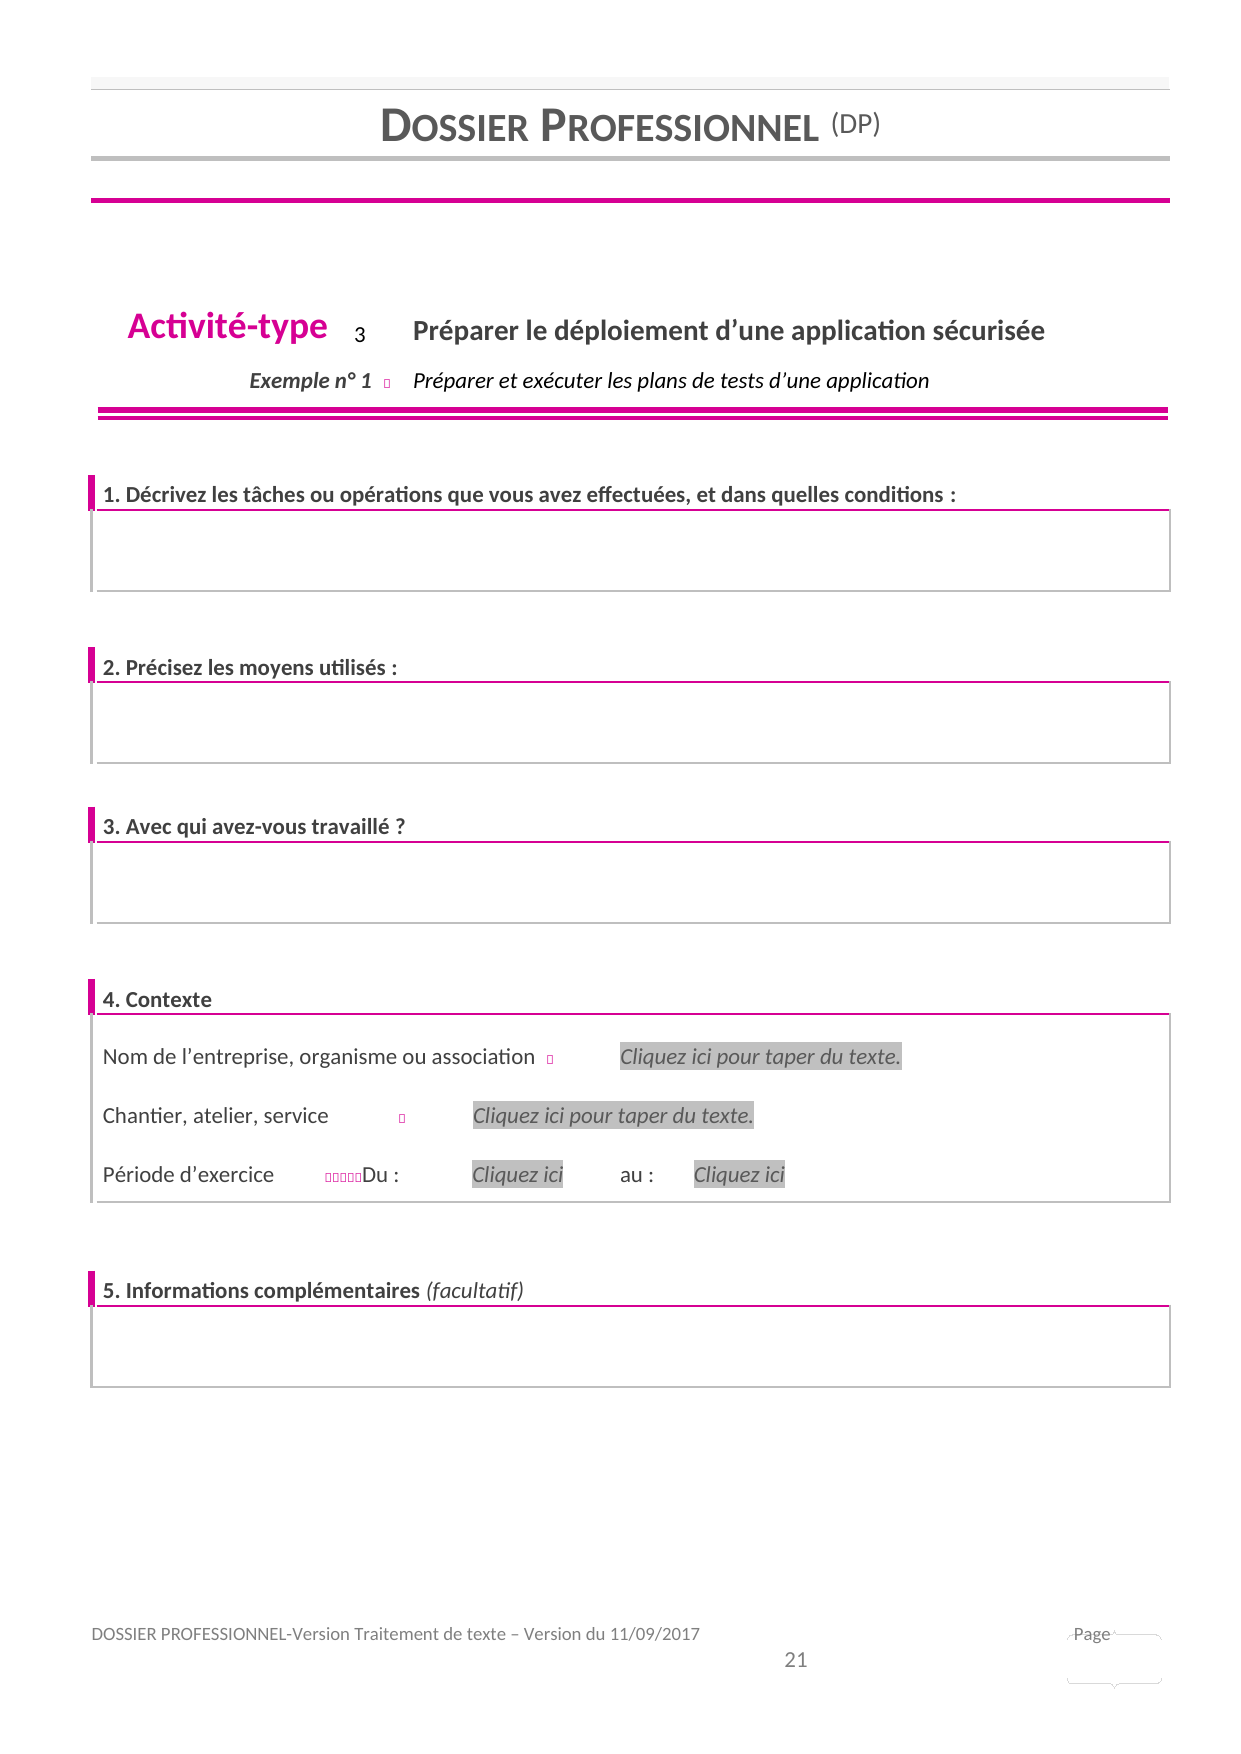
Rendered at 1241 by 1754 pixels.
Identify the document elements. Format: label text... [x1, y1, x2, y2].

table_cell [1110, 924, 1169, 958]
table_cell [93, 864, 1169, 900]
table_cell [93, 741, 1169, 762]
table_cell 2. Précisez les moyens utilisés : [95, 647, 1169, 681]
table_cell 3. Avec qui avez-vous travaillé ? [95, 807, 1169, 841]
table_cell [1110, 1237, 1169, 1271]
table_cell [93, 900, 1169, 922]
table_cell [91, 785, 1169, 807]
table_header Préparer le déploiement d’une application sécurisée [402, 296, 1169, 348]
table_cell [91, 1237, 1110, 1271]
table_cell [91, 922, 1110, 958]
table_cell [93, 569, 1169, 590]
table_cell [93, 532, 1169, 568]
table_cell Exemple n° 1  [91, 348, 402, 407]
table_cell [91, 590, 1110, 626]
table_header 3 [343, 296, 402, 348]
table_cell [1110, 592, 1169, 626]
table_cell Période d’exercice Du : Cliquez ici au : Cliquez ici [93, 1142, 1169, 1201]
table_header Activité-type [91, 296, 343, 348]
table_cell [93, 509, 1169, 532]
table_cell Cliquez ici pour taper du texte. [595, 1036, 1169, 1083]
table_cell [595, 1015, 1169, 1036]
table_cell Cliquez ici pour taper du texte. [462, 1083, 1169, 1142]
table_cell [91, 1201, 1110, 1237]
table_cell [1110, 1271, 1169, 1304]
table_cell [93, 681, 1169, 704]
table_cell [91, 762, 1169, 785]
table_cell [91, 454, 1169, 475]
table_cell 5. Informations complémentaires (facultatif) [95, 1271, 1110, 1304]
table_cell [91, 958, 1169, 979]
table_cell [93, 1305, 1169, 1328]
table_cell Nom de l’entreprise, organisme ou association  [93, 1036, 595, 1083]
table_cell [1110, 1203, 1169, 1237]
table_cell Préparer et exécuter les plans de tests d’une application [402, 348, 1169, 407]
table_cell [91, 407, 1169, 453]
table_cell [93, 1364, 1169, 1386]
table_cell [93, 1328, 1169, 1364]
table_cell [93, 841, 1169, 864]
table_cell [93, 1013, 595, 1036]
table_cell 4. Contexte [95, 979, 1169, 1013]
table_cell [91, 626, 1169, 647]
table_cell 1. Décrivez les tâches ou opérations que vous avez effectuées, et dans quelles conditions : [95, 475, 1169, 509]
table_cell [93, 704, 1169, 741]
table_cell Chantier, atelier, service  [93, 1083, 462, 1142]
